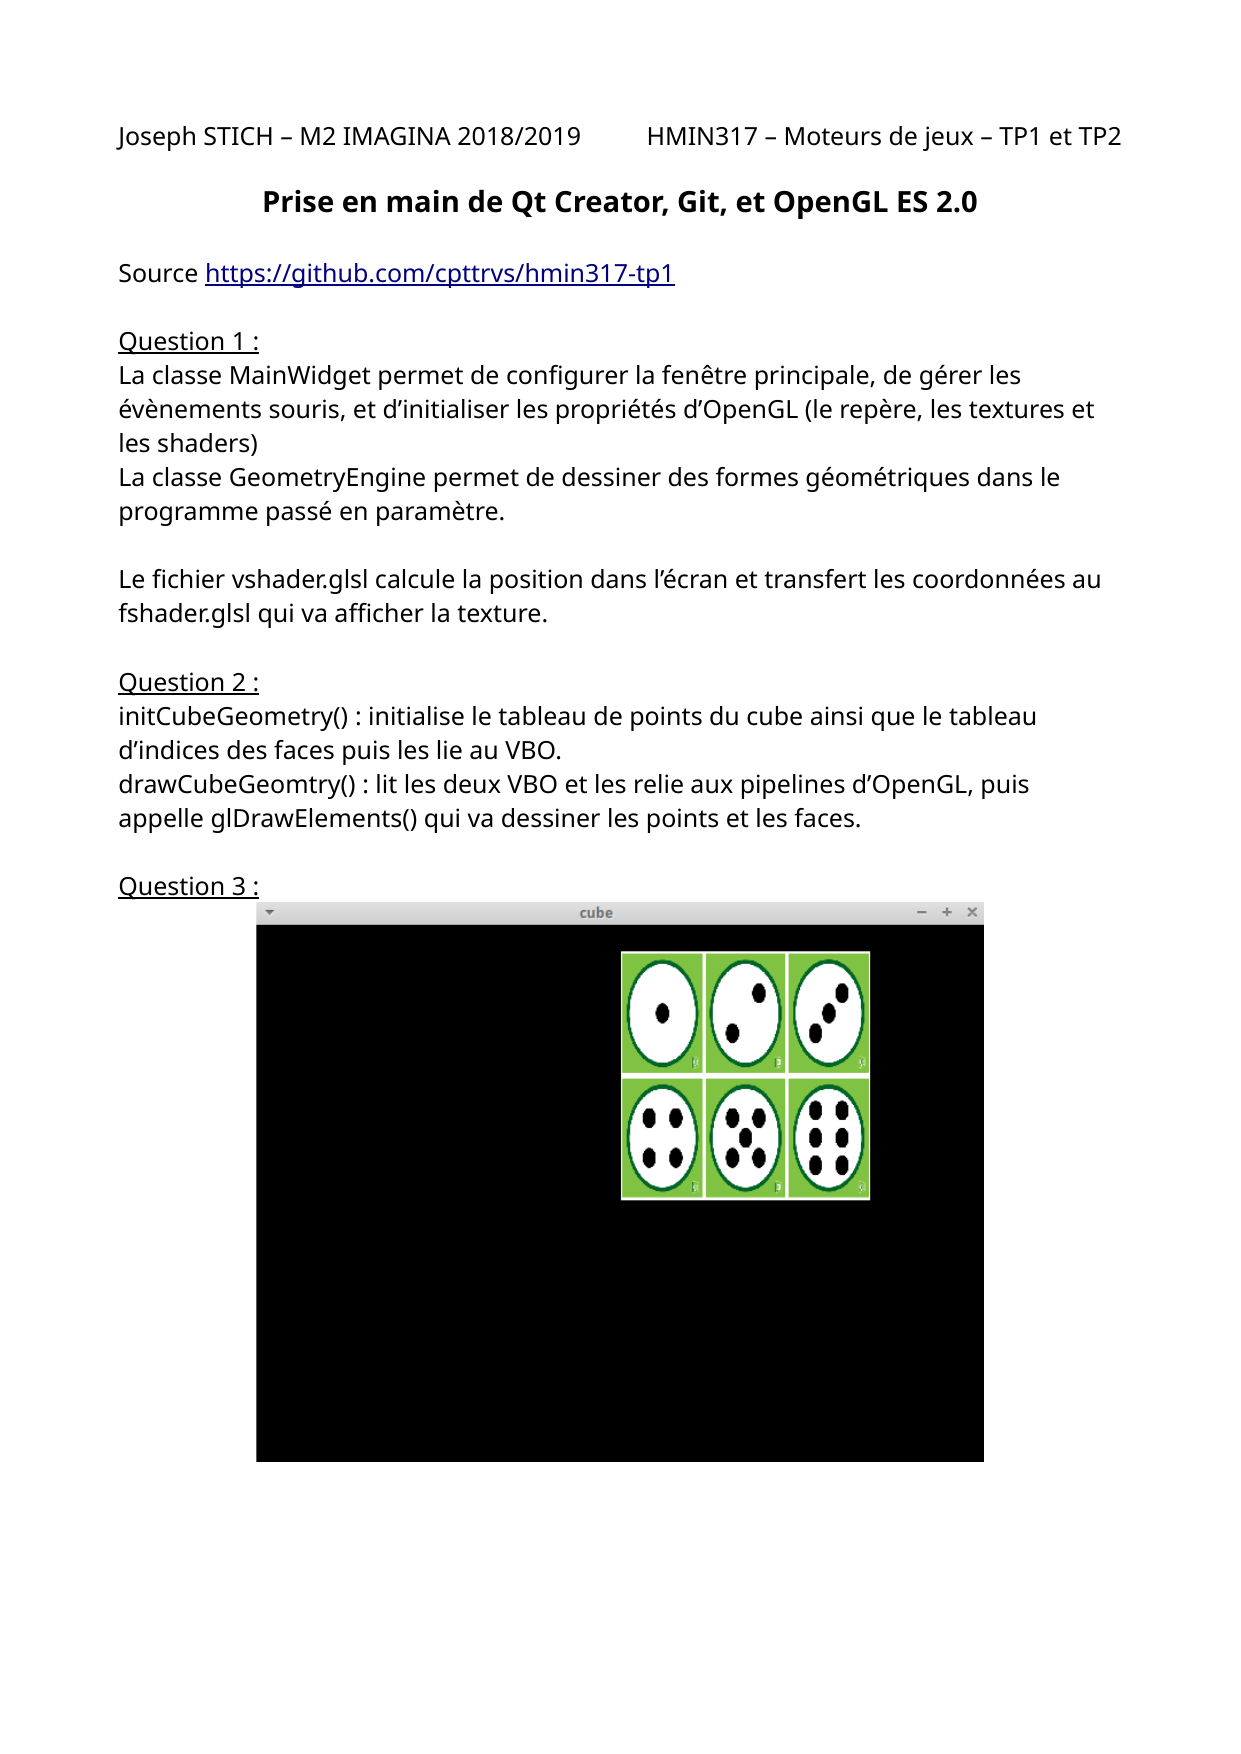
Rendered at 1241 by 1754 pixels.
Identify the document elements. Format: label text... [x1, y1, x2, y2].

text Source https://github.com/cpttrvs/hmin317-tp1 [118, 255, 1122, 289]
text La classe GeometryEngine permet de dessiner des formes géométriques dans le programme passé en paramètre. [118, 460, 1122, 528]
text Le fichier vshader.glsl calcule la position dans l’écran et transfert les coordonnées au fshader.glsl qui va afficher la texture. [118, 562, 1122, 630]
text Question 2 : [118, 664, 1122, 698]
text La classe MainWidget permet de configurer la fenêtre principale, de gérer les évènements souris, et d’initialiser les propriétés d’OpenGL (le repère, les textures et les shaders) [118, 358, 1122, 460]
text Question 3 : [118, 868, 1122, 903]
text Question 1 : [118, 323, 1122, 358]
text initCubeGeometry() : initialise le tableau de points du cube ainsi que le tableau d’indices des faces puis les lie au VBO. [118, 698, 1122, 766]
picture [256, 902, 984, 1462]
text drawCubeGeomtry() : lit les deux VBO et les relie aux pipelines d’OpenGL, puis appelle glDrawElements() qui va dessiner les points et les faces. [118, 766, 1122, 834]
text Prise en main de Qt Creator, Git, et OpenGL ES 2.0 [118, 182, 1122, 221]
